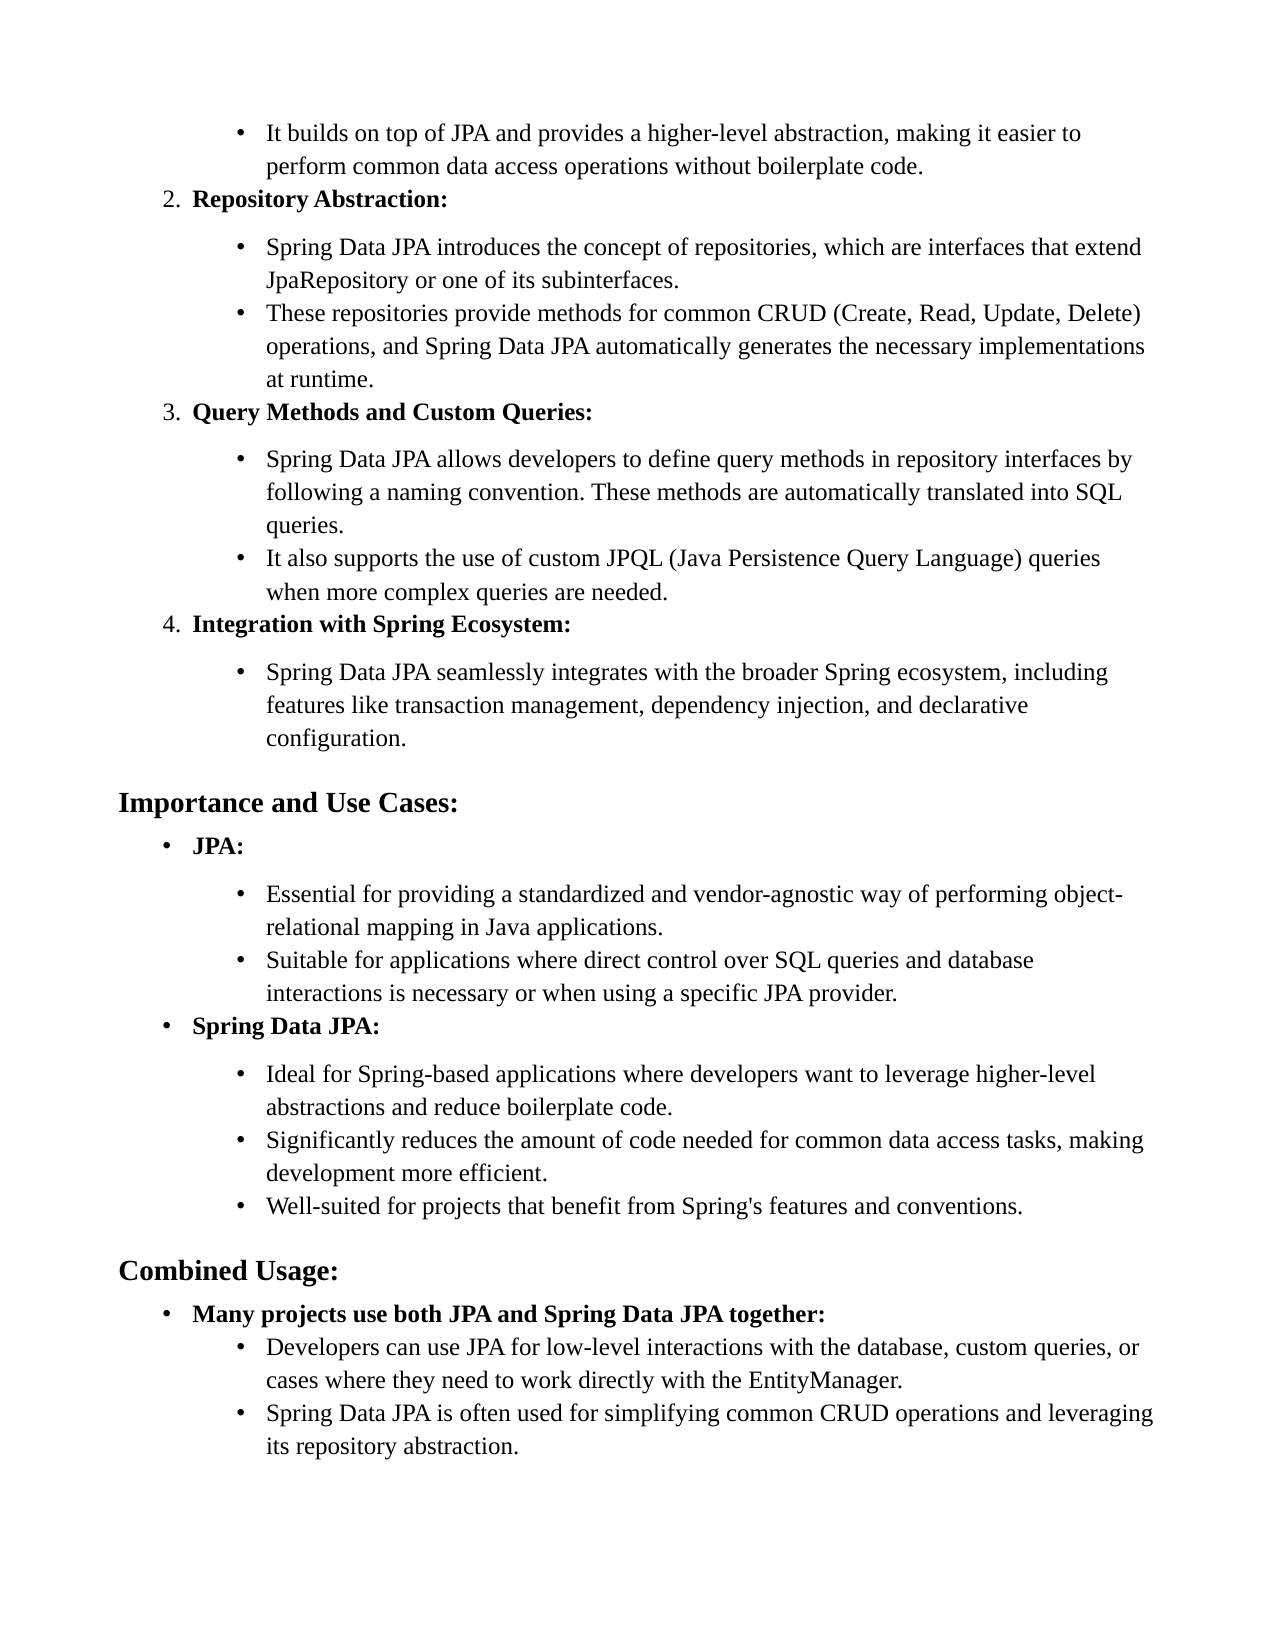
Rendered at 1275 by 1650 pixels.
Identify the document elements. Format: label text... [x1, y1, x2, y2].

list Spring Data JPA allows developers to define query methods in repository interfaces by following a naming convention. These methods are automatically translated into SQL queries. [236, 444, 1157, 539]
list Many projects use both JPA and Spring Data JPA together: [162, 1299, 1157, 1328]
list Suitable for applications where direct control over SQL queries and database interactions is necessary or when using a specific JPA provider. [236, 945, 1157, 1007]
list It also supports the use of custom JPQL (Java Persistence Query Language) queries when more complex queries are needed. [236, 543, 1157, 605]
list Spring Data JPA seamlessly integrates with the broader Spring ecosystem, including features like transaction management, dependency injection, and declarative configuration. [236, 657, 1157, 752]
subtitle Importance and Use Cases: [118, 785, 1157, 819]
list These repositories provide methods for common CRUD (Create, Read, Update, Delete) operations, and Spring Data JPA automatically generates the necessary implementations at runtime. [236, 298, 1157, 393]
list JPA: [162, 831, 1157, 860]
list It builds on top of JPA and provides a higher-level abstraction, making it easier to perform common data access operations without boilerplate code. [236, 118, 1157, 180]
list Ideal for Spring-based applications where developers want to leverage higher-level abstractions and reduce boilerplate code. [236, 1059, 1157, 1121]
list Repository Abstraction: [162, 184, 1157, 213]
list Query Methods and Custom Queries: [162, 397, 1157, 426]
list Spring Data JPA introduces the concept of repositories, which are interfaces that extend JpaRepository or one of its subinterfaces. [236, 232, 1157, 293]
list Spring Data JPA: [162, 1011, 1157, 1040]
list Well-suited for projects that benefit from Spring's features and conventions. [236, 1191, 1157, 1219]
list Spring Data JPA is often used for simplifying common CRUD operations and leveraging its repository abstraction. [236, 1398, 1157, 1460]
list Developers can use JPA for low-level interactions with the database, custom queries, or cases where they need to work directly with the EntityManager. [236, 1332, 1157, 1394]
subtitle Combined Usage: [118, 1253, 1157, 1287]
list Significantly reduces the amount of code needed for common data access tasks, making development more efficient. [236, 1125, 1157, 1187]
list Integration with Spring Ecosystem: [162, 609, 1157, 638]
list Essential for providing a standardized and vendor-agnostic way of performing object-relational mapping in Java applications. [236, 879, 1157, 941]
